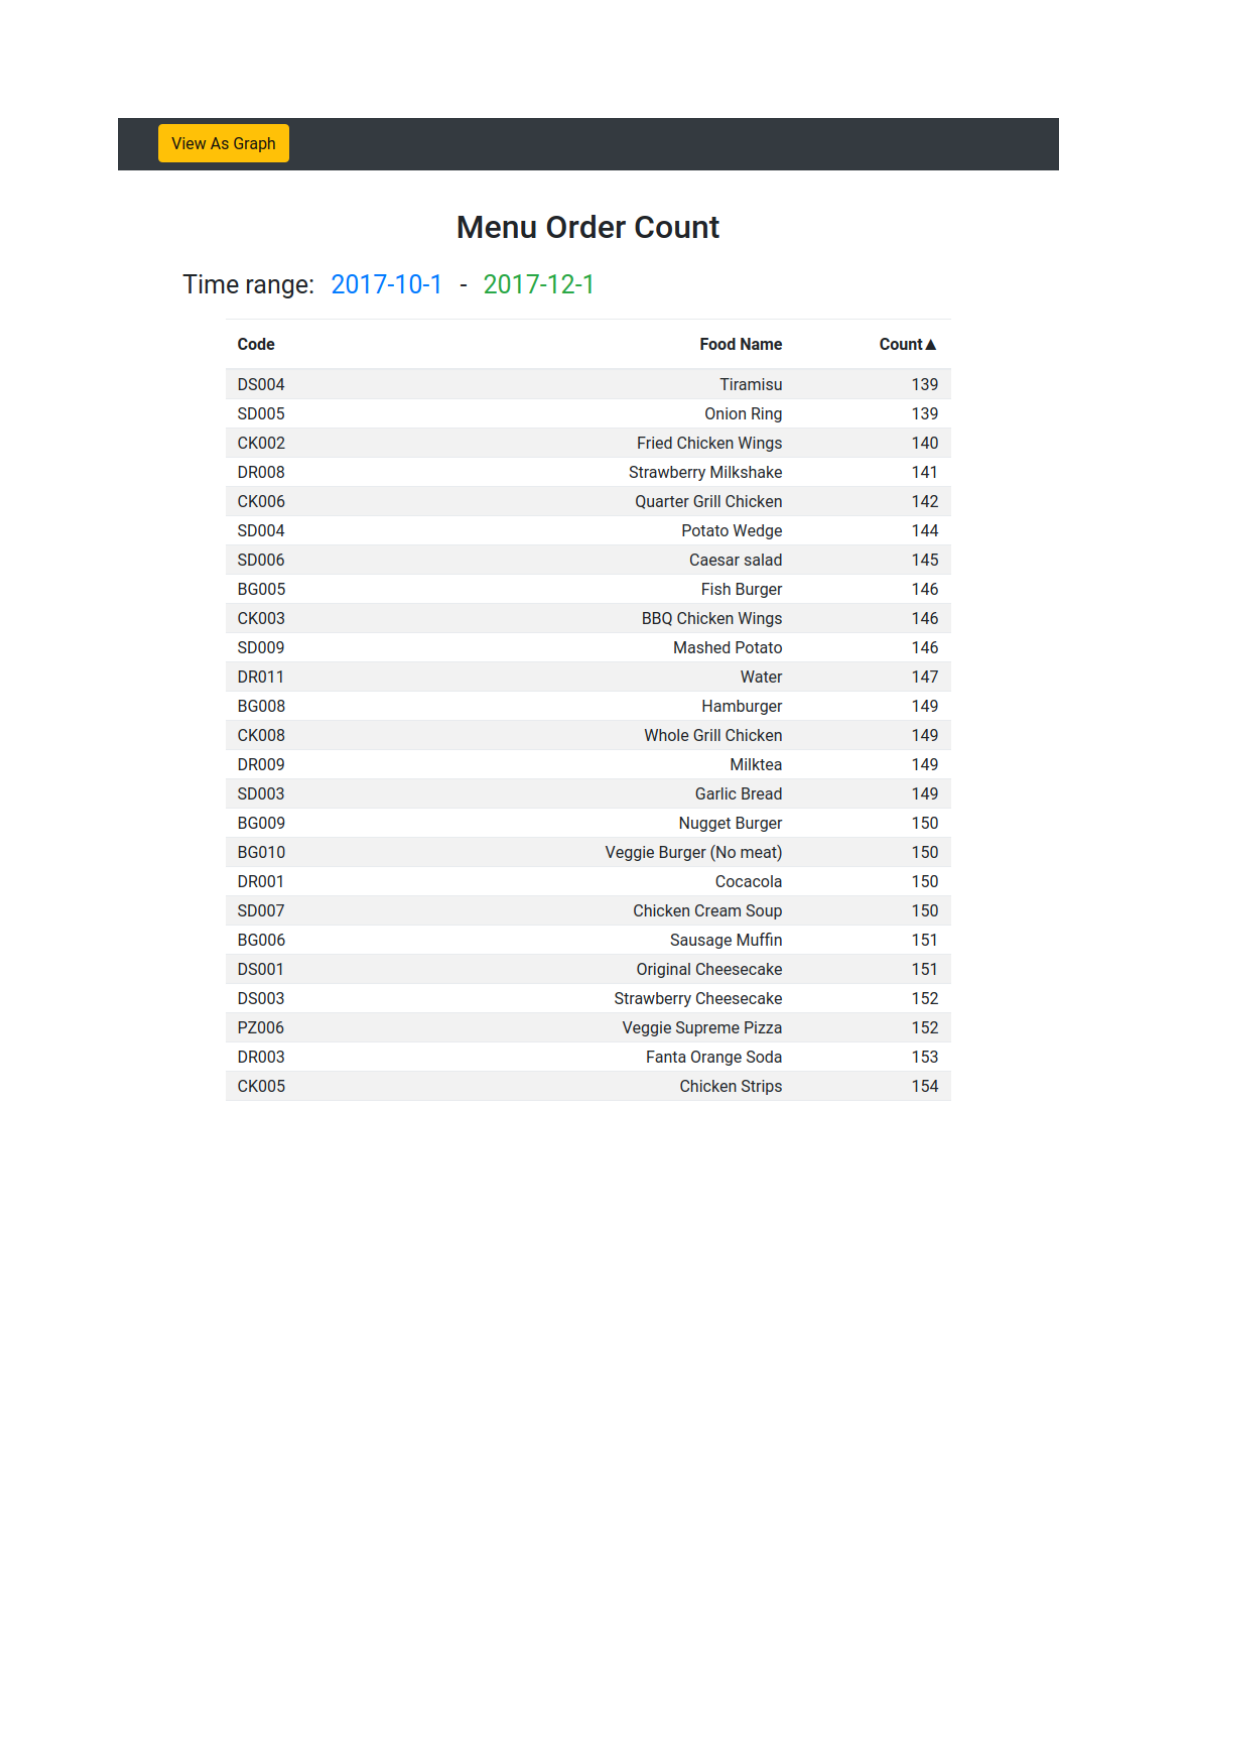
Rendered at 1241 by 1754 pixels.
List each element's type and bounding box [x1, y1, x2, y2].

picture [118, 118, 1059, 1106]
